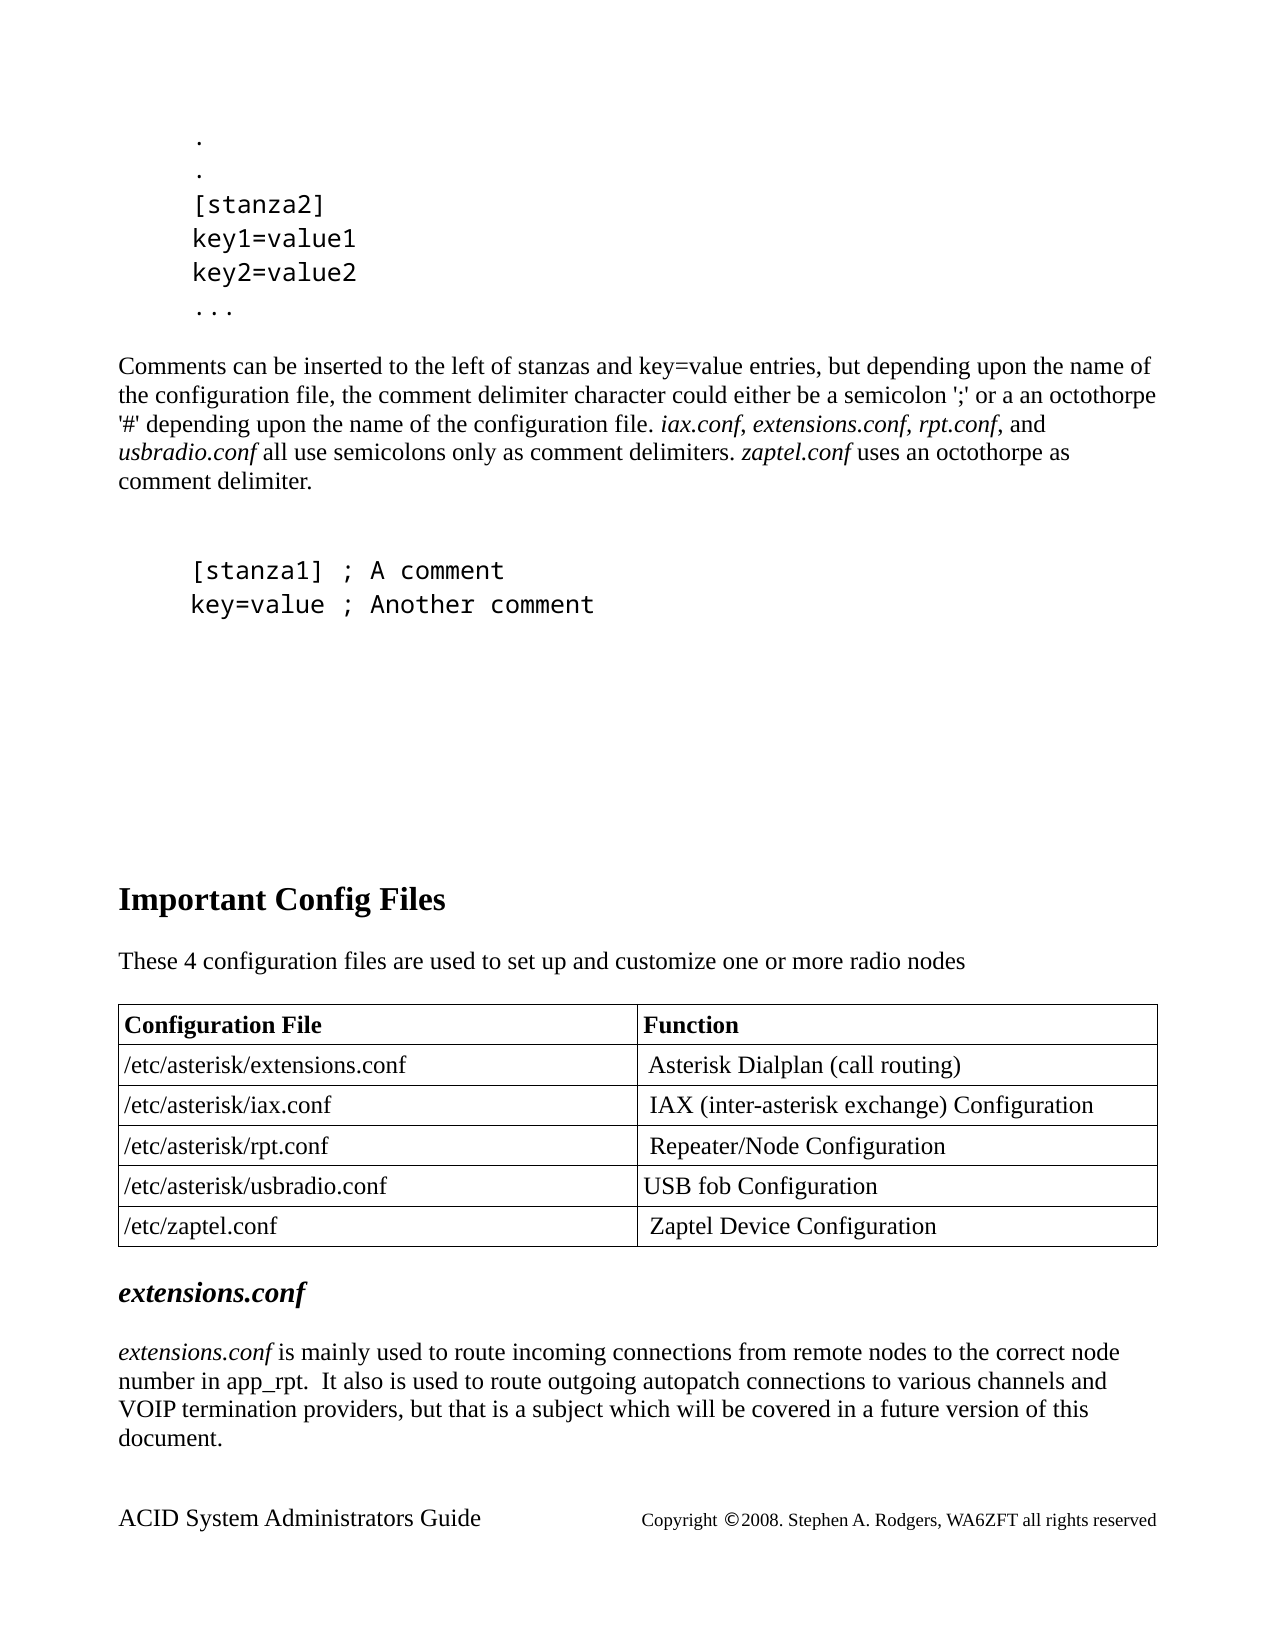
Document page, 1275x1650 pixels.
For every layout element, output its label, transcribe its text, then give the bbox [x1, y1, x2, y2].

text . [118, 152, 1157, 186]
table_cell /etc/zaptel.conf [119, 1207, 637, 1246]
table_header Function [638, 1005, 1157, 1044]
table_cell /etc/asterisk/usbradio.conf [119, 1166, 637, 1206]
table_cell Asterisk Dialplan (call routing) [638, 1045, 1157, 1084]
table_cell /etc/asterisk/rpt.conf [119, 1126, 637, 1165]
text These 4 configuration files are used to set up and customize one or more radio nodes [118, 946, 1157, 975]
text Important Config Files [118, 879, 1157, 918]
text Comments can be inserted to the left of stanzas and key=value entries, but depending upon the name of the configuration file, the comment delimiter character could either be a semicolon ';' or a an octothorpe '#' depending upon the name of the configuration file. iax.conf, extensions.conf, rpt.conf, and usbradio.conf all use semicolons only as comment delimiters. zaptel.conf uses an octothorpe as comment delimiter. [118, 351, 1157, 495]
table_cell USB fob Configuration [638, 1166, 1157, 1206]
text . [118, 118, 1157, 152]
table_cell /etc/asterisk/iax.conf [119, 1086, 637, 1125]
text [stanza1] ; A comment [190, 552, 1157, 587]
table_cell IAX (inter-asterisk exchange) Configuration [638, 1086, 1157, 1125]
text key1=value1 [118, 220, 1157, 254]
table_cell /etc/asterisk/extensions.conf [119, 1045, 637, 1084]
text key=value ; Another comment [190, 587, 1157, 621]
table_cell Zaptel Device Configuration [638, 1207, 1157, 1246]
text extensions.conf is mainly used to route incoming connections from remote nodes to the correct node number in app_rpt. It also is used to route outgoing autopatch connections to various channels and VOIP termination providers, but that is a subject which will be covered in a future version of this document. [118, 1337, 1157, 1452]
table_header Configuration File [119, 1005, 637, 1044]
text extensions.conf [118, 1275, 1157, 1308]
text ... [118, 288, 1157, 322]
table_cell Repeater/Node Configuration [638, 1126, 1157, 1165]
text key2=value2 [118, 254, 1157, 288]
text [stanza2] [118, 186, 1157, 220]
